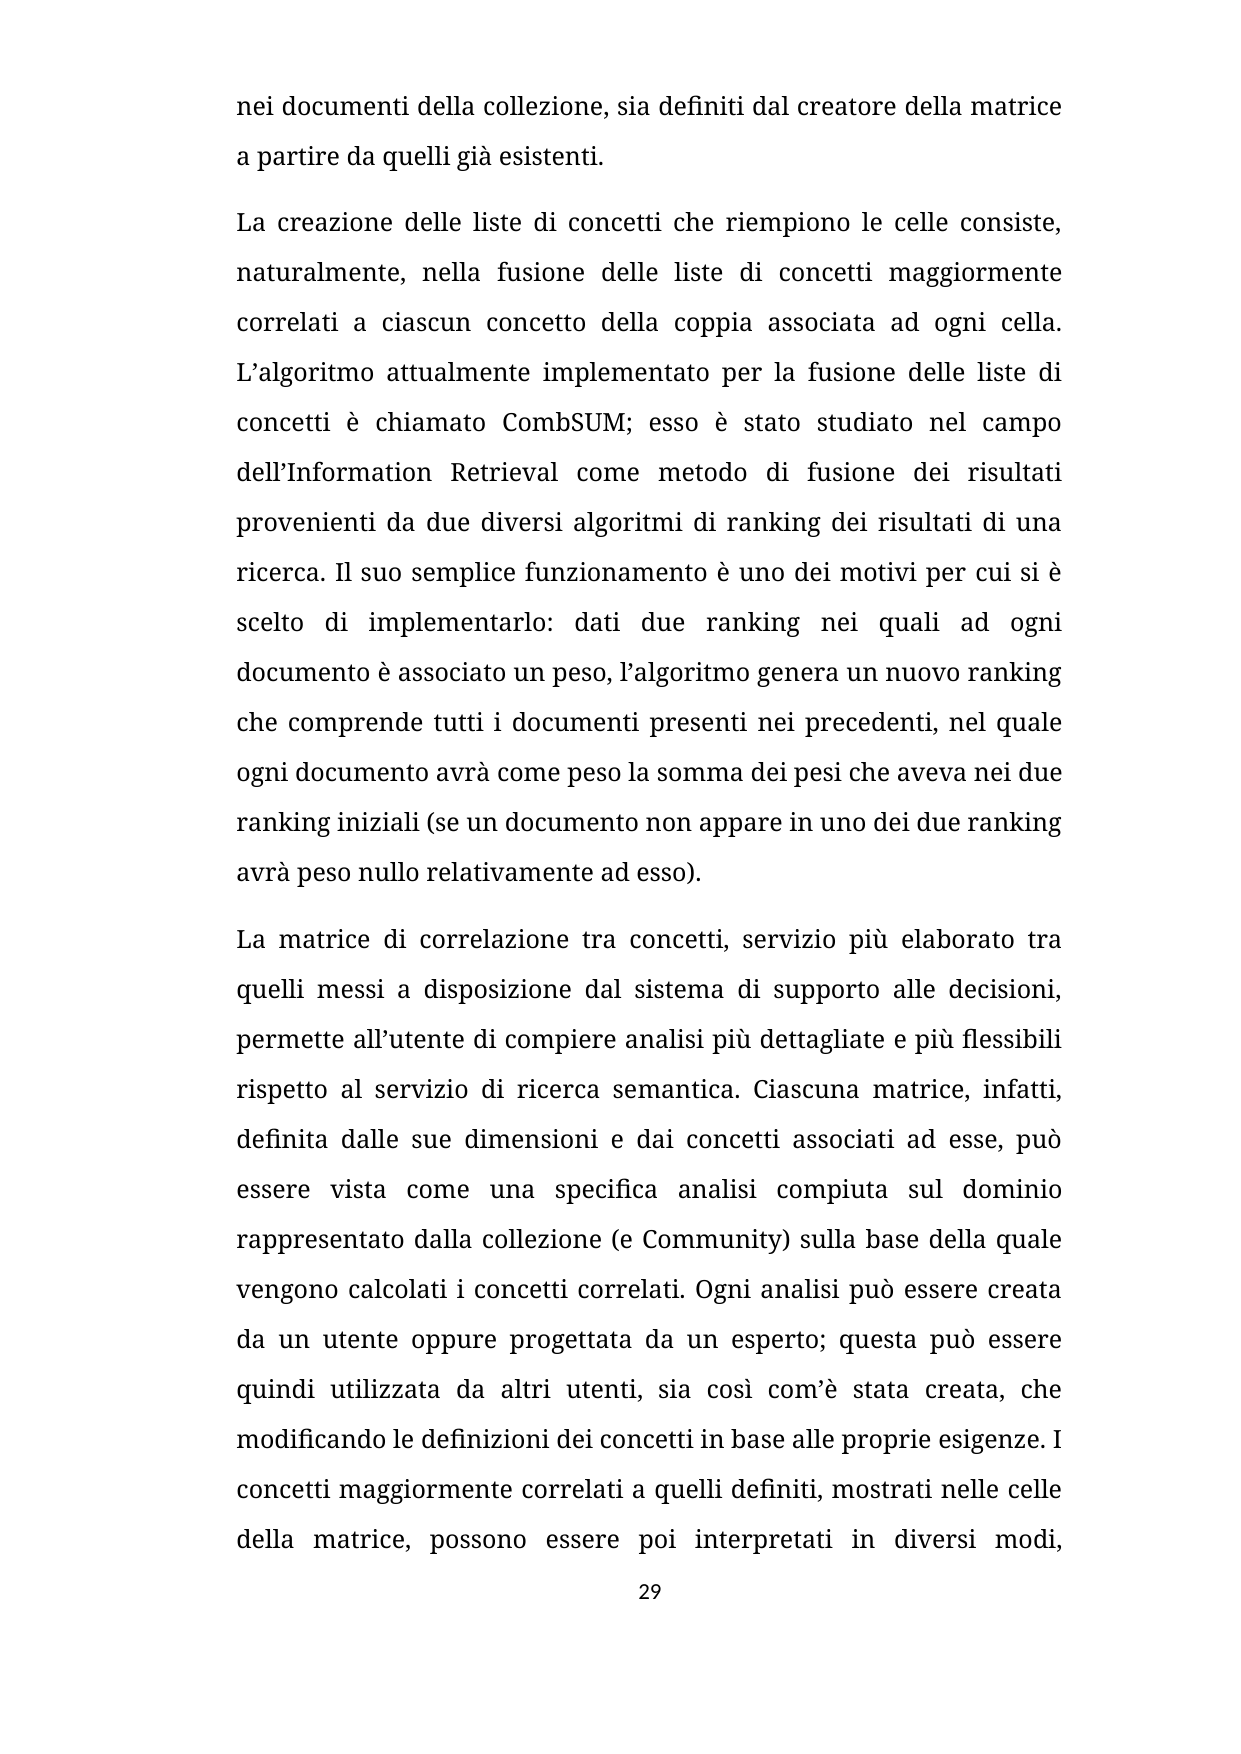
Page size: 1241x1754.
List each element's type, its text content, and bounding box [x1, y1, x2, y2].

text nei documenti della collezione, sia definiti dal creatore della matrice a partire da quelli già esistenti. [236, 75, 1063, 175]
text La matrice di correlazione tra concetti, servizio più elaborato tra quelli messi a disposizione dal sistema di supporto alle decisioni, permette all’utente di compiere analisi più dettagliate e più flessibili rispetto al servizio di ricerca semantica. Ciascuna matrice, infatti, definita dalle sue dimensioni e dai concetti associati ad esse, può essere vista come una specifica analisi compiuta sul dominio rappresentato dalla collezione (e Community) sulla base della quale vengono calcolati i concetti correlati. Ogni analisi può essere creata da un utente oppure progettata da un esperto; questa può essere quindi utilizzata da altri utenti, sia così com’è stata creata, che modificando le definizioni dei concetti in base alle proprie esigenze. I concetti maggiormente correlati a quelli definiti, mostrati nelle celle della matrice, possono essere poi interpretati in diversi modi, [236, 908, 1063, 1558]
text La creazione delle liste di concetti che riempiono le celle consiste, naturalmente, nella fusione delle liste di concetti maggiormente correlati a ciascun concetto della coppia associata ad ogni cella. L’algoritmo attualmente implementato per la fusione delle liste di concetti è chiamato CombSUM; esso è stato studiato nel campo dell’Information Retrieval come metodo di fusione dei risultati provenienti da due diversi algoritmi di ranking dei risultati di una ricerca. Il suo semplice funzionamento è uno dei motivi per cui si è scelto di implementarlo: dati due ranking nei quali ad ogni documento è associato un peso, l’algoritmo genera un nuovo ranking che comprende tutti i documenti presenti nei precedenti, nel quale ogni documento avrà come peso la somma dei pesi che aveva nei due ranking iniziali (se un documento non appare in uno dei due ranking avrà peso nullo relativamente ad esso). [236, 192, 1063, 892]
